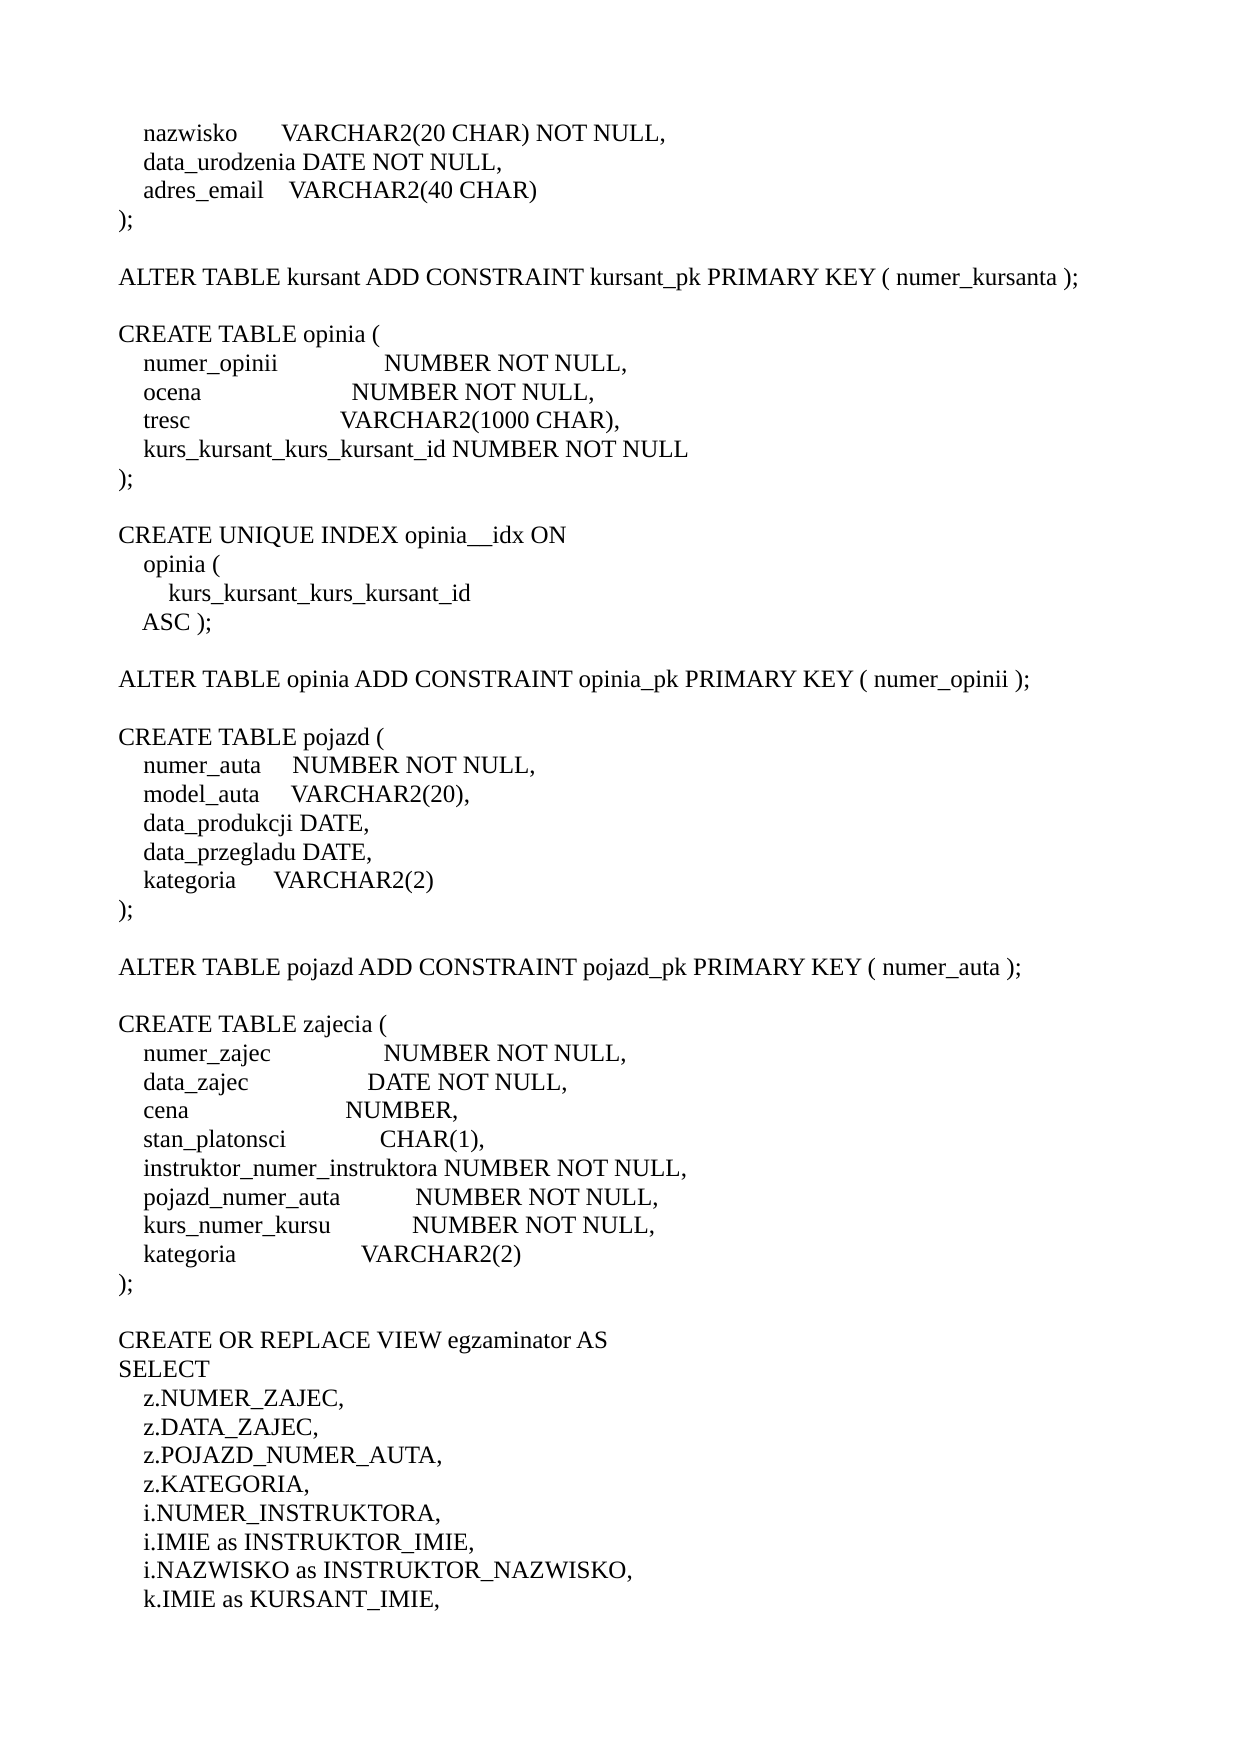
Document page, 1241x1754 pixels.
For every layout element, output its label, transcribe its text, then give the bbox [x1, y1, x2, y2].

text ASC ); [118, 607, 1122, 636]
text numer_opinii NUMBER NOT NULL, [118, 348, 1122, 377]
text kurs_numer_kursu NUMBER NOT NULL, [118, 1211, 1122, 1239]
text z.DATA_ZAJEC, [118, 1412, 1122, 1441]
text stan_platonsci CHAR(1), [118, 1124, 1122, 1153]
text numer_auta NUMBER NOT NULL, [118, 751, 1122, 779]
text ALTER TABLE pojazd ADD CONSTRAINT pojazd_pk PRIMARY KEY ( numer_auta ); [118, 952, 1122, 981]
text CREATE TABLE opinia ( [118, 319, 1122, 348]
text nazwisko VARCHAR2(20 CHAR) NOT NULL, [118, 118, 1122, 147]
text opinia ( [118, 549, 1122, 578]
text cena NUMBER, [118, 1096, 1122, 1124]
text tresc VARCHAR2(1000 CHAR), [118, 406, 1122, 434]
text z.KATEGORIA, [118, 1469, 1122, 1498]
text z.NUMER_ZAJEC, [118, 1383, 1122, 1412]
text z.POJAZD_NUMER_AUTA, [118, 1441, 1122, 1469]
text k.IMIE as KURSANT_IMIE, [118, 1584, 1122, 1613]
text data_produkcji DATE, [118, 808, 1122, 837]
text ); [118, 1268, 1122, 1297]
text i.NAZWISKO as INSTRUKTOR_NAZWISKO, [118, 1556, 1122, 1584]
text i.NUMER_INSTRUKTORA, [118, 1498, 1122, 1527]
text CREATE TABLE pojazd ( [118, 722, 1122, 751]
text kurs_kursant_kurs_kursant_id [118, 578, 1122, 607]
text data_przegladu DATE, [118, 837, 1122, 866]
text CREATE UNIQUE INDEX opinia__idx ON [118, 521, 1122, 549]
text kategoria VARCHAR2(2) [118, 1239, 1122, 1268]
text ); [118, 204, 1122, 233]
text pojazd_numer_auta NUMBER NOT NULL, [118, 1182, 1122, 1211]
text model_auta VARCHAR2(20), [118, 779, 1122, 808]
text ALTER TABLE kursant ADD CONSTRAINT kursant_pk PRIMARY KEY ( numer_kursanta ); [118, 262, 1122, 291]
text numer_zajec NUMBER NOT NULL, [118, 1038, 1122, 1067]
text kurs_kursant_kurs_kursant_id NUMBER NOT NULL [118, 434, 1122, 463]
text ocena NUMBER NOT NULL, [118, 377, 1122, 406]
text adres_email VARCHAR2(40 CHAR) [118, 176, 1122, 204]
text data_urodzenia DATE NOT NULL, [118, 147, 1122, 176]
text instruktor_numer_instruktora NUMBER NOT NULL, [118, 1153, 1122, 1182]
text SELECT [118, 1354, 1122, 1383]
text i.IMIE as INSTRUKTOR_IMIE, [118, 1527, 1122, 1556]
text ); [118, 894, 1122, 923]
text ALTER TABLE opinia ADD CONSTRAINT opinia_pk PRIMARY KEY ( numer_opinii ); [118, 664, 1122, 693]
text CREATE TABLE zajecia ( [118, 1009, 1122, 1038]
text CREATE OR REPLACE VIEW egzaminator AS [118, 1326, 1122, 1354]
text data_zajec DATE NOT NULL, [118, 1067, 1122, 1096]
text ); [118, 463, 1122, 492]
text kategoria VARCHAR2(2) [118, 866, 1122, 894]
